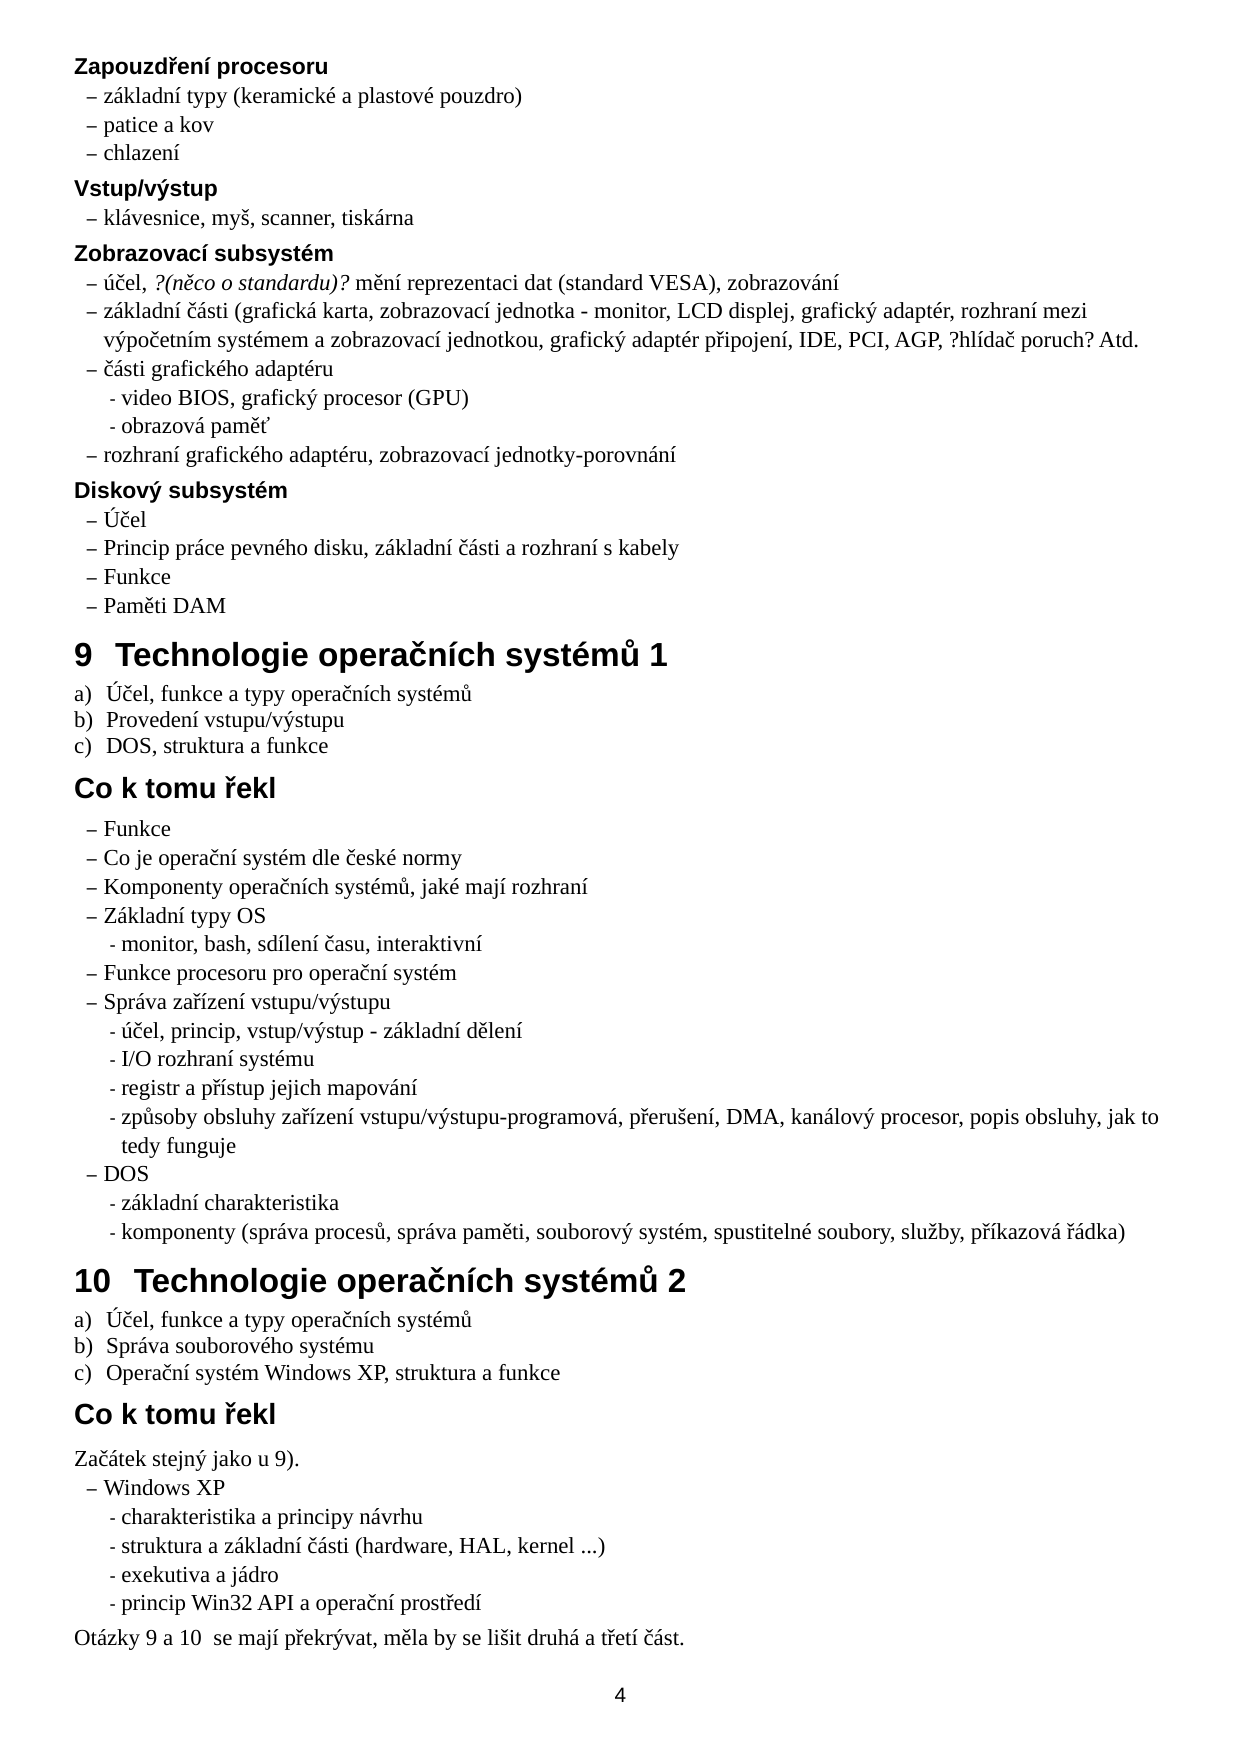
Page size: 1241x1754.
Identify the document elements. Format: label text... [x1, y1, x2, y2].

list Účel, funkce a typy operačních systémů [74, 1306, 1166, 1332]
subtitle Co k tomu řekl [74, 771, 1166, 804]
list monitor, bash, sdílení času, interaktivní [109, 930, 1166, 957]
subtitle Diskový subsystém [74, 477, 1166, 503]
list základní charakteristika [109, 1189, 1166, 1216]
list struktura a základní části (hardware, HAL, kernel ...) [109, 1532, 1166, 1558]
subtitle Technologie operačních systémů 2 [74, 1261, 1166, 1300]
list Paměti DAM [86, 592, 1166, 618]
list obrazová paměť [109, 412, 1166, 439]
list Princip práce pevného disku, základní části a rozhraní s kabely [86, 534, 1166, 561]
list chlazení [86, 139, 1166, 166]
list rozhraní grafického adaptéru, zobrazovací jednotky-porovnání [86, 441, 1166, 467]
list charakteristika a principy návrhu [109, 1503, 1166, 1529]
list Operační systém Windows XP, struktura a funkce [74, 1358, 1166, 1385]
list Správa zařízení vstupu/výstupu [86, 988, 1166, 1014]
list způsoby obsluhy zařízení vstupu/výstupu-programová, přerušení, DMA, kanálový procesor, popis obsluhy, jak to tedy funguje [109, 1103, 1166, 1158]
subtitle Zobrazovací subsystém [74, 240, 1166, 266]
list základní typy (keramické a plastové pouzdro) [86, 82, 1166, 108]
list části grafického adaptéru [86, 355, 1166, 381]
subtitle Technologie operačních systémů 1 [74, 635, 1166, 674]
list Základní typy OS [86, 902, 1166, 928]
list video BIOS, grafický procesor (GPU) [109, 383, 1166, 410]
list Co je operační systém dle české normy [86, 844, 1166, 871]
list princip Win32 API a operační prostředí [109, 1589, 1166, 1616]
list Účel, funkce a typy operačních systémů [74, 680, 1166, 706]
text Začátek stejný jako u 9). [74, 1445, 1166, 1471]
list patice a kov [86, 111, 1166, 137]
list klávesnice, myš, scanner, tiskárna [86, 204, 1166, 230]
list Provedení vstupu/výstupu [74, 706, 1166, 732]
list Windows XP [86, 1474, 1166, 1501]
list registr a přístup jejich mapování [109, 1074, 1166, 1101]
list Účel [86, 506, 1166, 532]
list Funkce [86, 563, 1166, 589]
list účel, princip, vstup/výstup - základní dělení [109, 1017, 1166, 1043]
list účel, ?(něco o standardu)? mění reprezentaci dat (standard VESA), zobrazování [86, 268, 1166, 295]
subtitle Co k tomu řekl [74, 1397, 1166, 1430]
list DOS, struktura a funkce [74, 732, 1166, 759]
list Funkce [86, 815, 1166, 842]
list exekutiva a jádro [109, 1561, 1166, 1587]
subtitle Vstup/výstup [74, 175, 1166, 202]
list Funkce procesoru pro operační systém [86, 959, 1166, 986]
subtitle Zapouzdření procesoru [74, 53, 1166, 79]
list komponenty (správa procesů, správa paměti, souborový systém, spustitelné soubory, služby, příkazová řádka) [109, 1218, 1166, 1244]
list Komponenty operačních systémů, jaké mají rozhraní [86, 873, 1166, 899]
list základní části (grafická karta, zobrazovací jednotka - monitor, LCD displej, grafický adaptér, rozhraní mezi výpočetním systémem a zobrazovací jednotkou, grafický adaptér připojení, IDE, PCI, AGP, ?hlídač poruch? Atd. [86, 297, 1166, 352]
text Otázky 9 a 10 se mají překrývat, měla by se lišit druhá a třetí část. [74, 1624, 1166, 1650]
list Správa souborového systému [74, 1332, 1166, 1358]
list DOS [86, 1160, 1166, 1187]
list I/O rozhraní systému [109, 1045, 1166, 1072]
